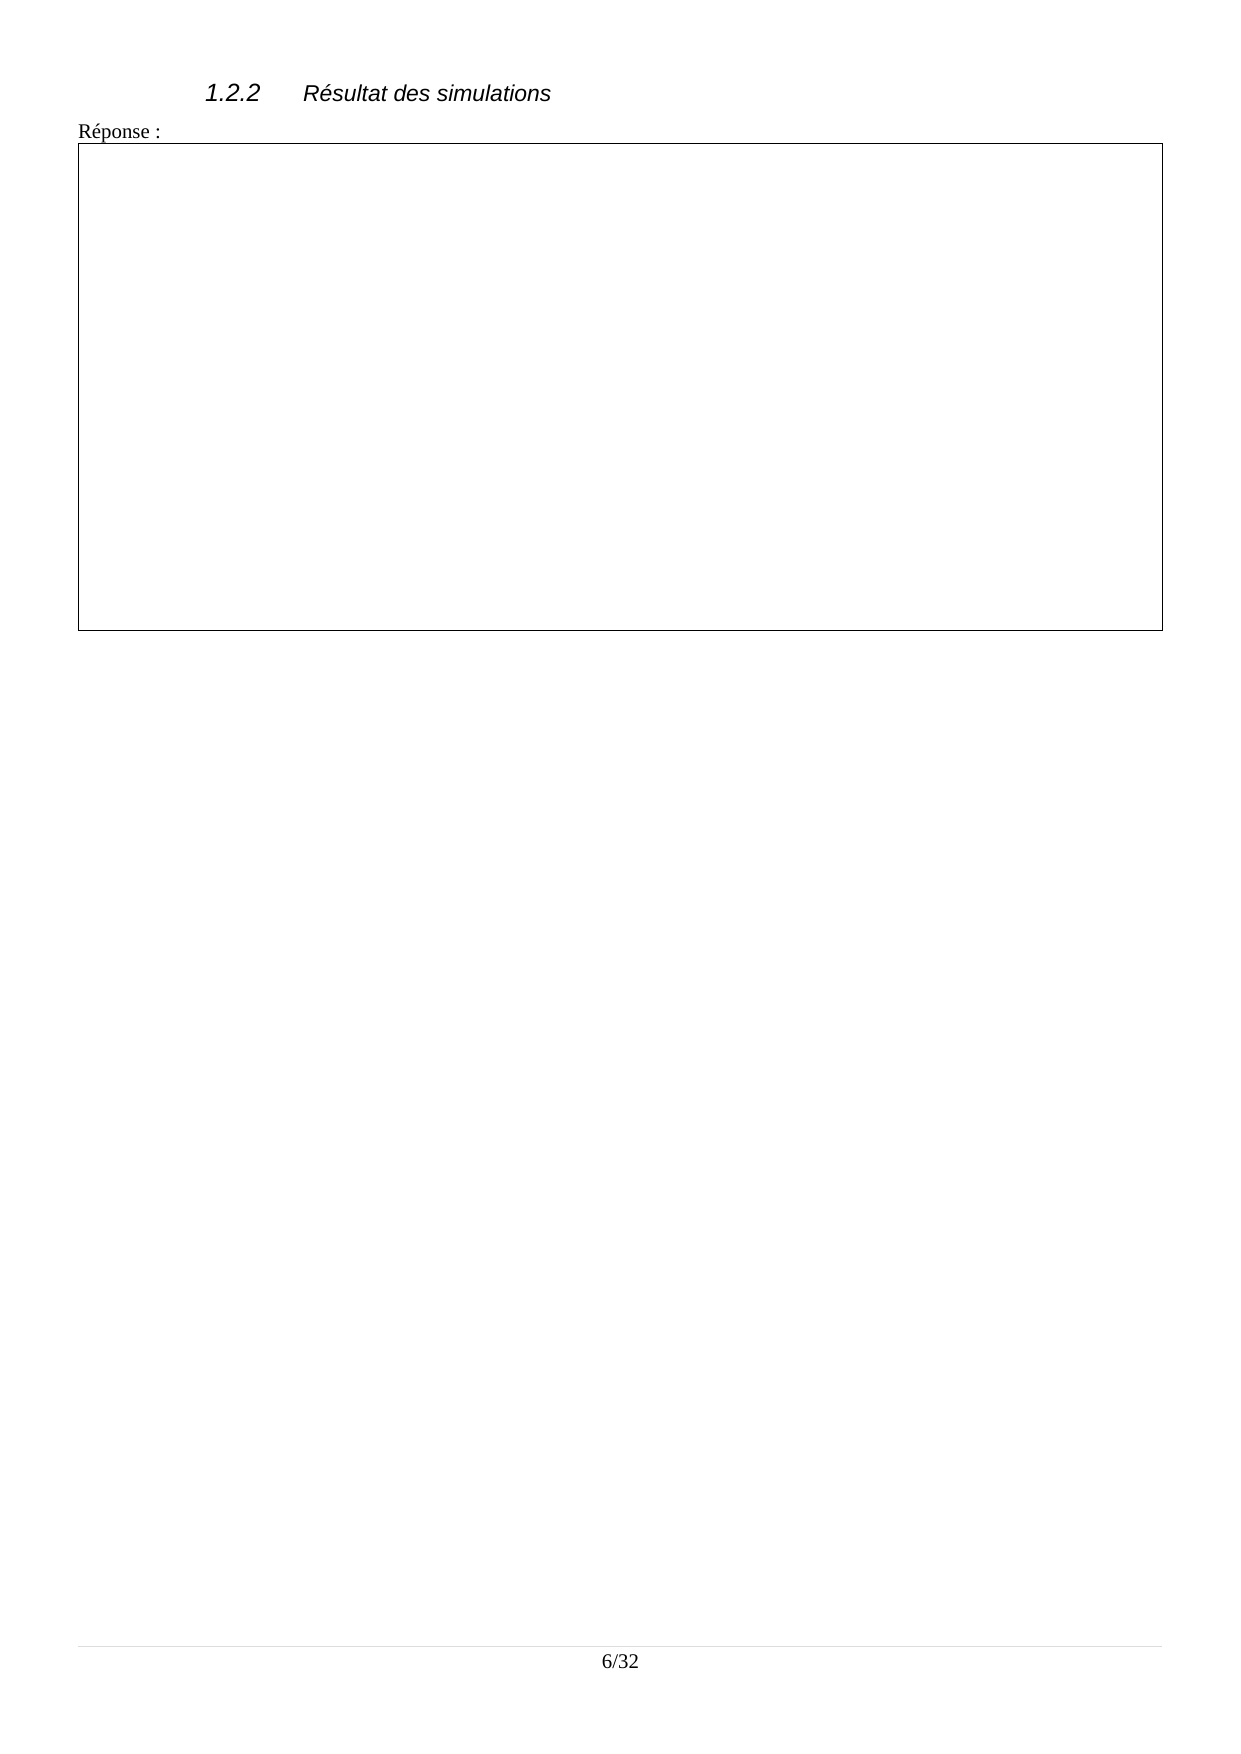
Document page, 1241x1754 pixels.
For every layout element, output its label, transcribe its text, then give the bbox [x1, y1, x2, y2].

subtitle Résultat des simulations [198, 78, 1162, 107]
text Réponse : [78, 119, 1162, 143]
